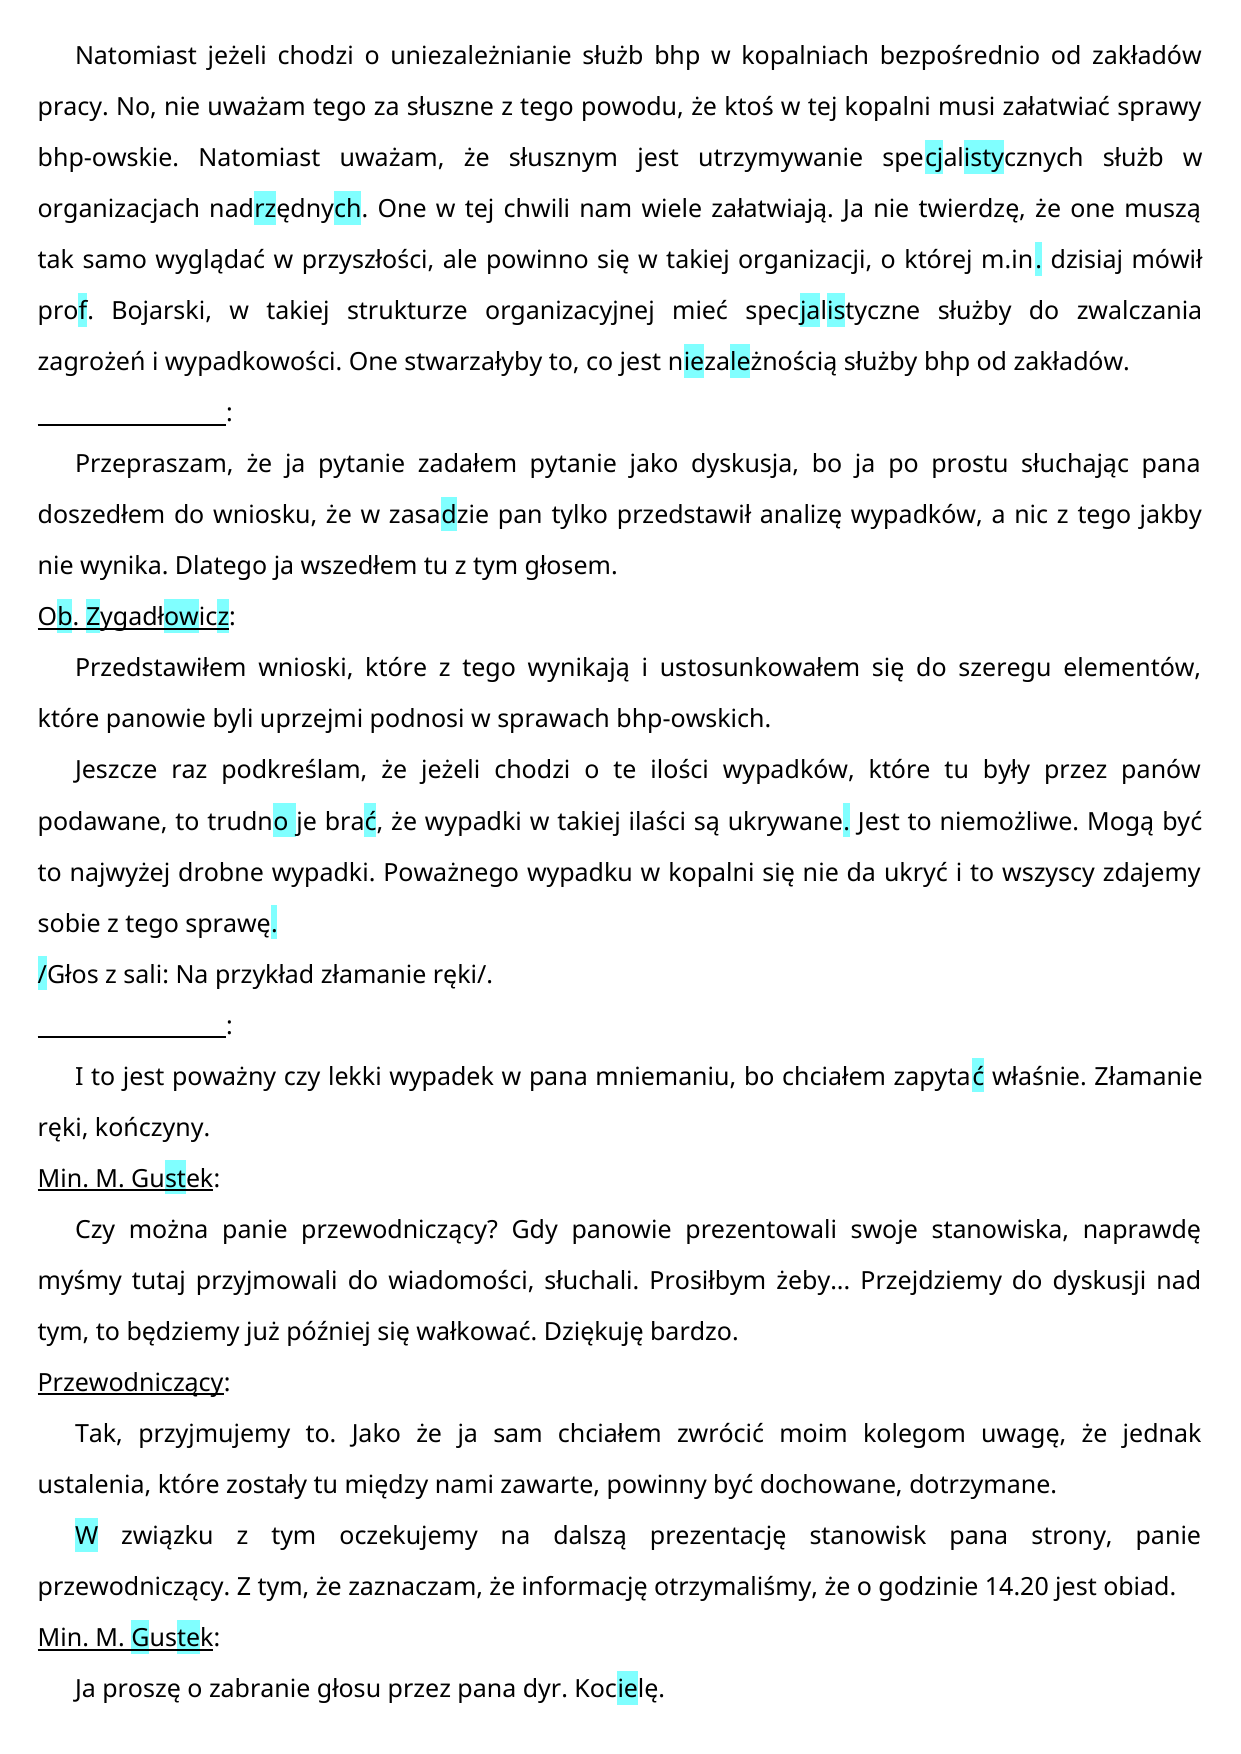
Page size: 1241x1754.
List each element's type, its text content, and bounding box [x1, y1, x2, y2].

text Przewodniczący: [37, 1364, 1203, 1399]
text Przedstawiłem wnioski, które z tego wynikają i ustosunkowałem się do szeregu elementów, które panowie byli uprzejmi podnosi w sprawach bhp-owskich. [37, 650, 1203, 735]
text W związku z tym oczekujemy na dalszą prezentację stanowisk pana strony, panie przewodniczący. Z tym, że zaznaczam, że informację otrzymaliśmy, że o godzinie 14.20 jest obiad. [37, 1518, 1203, 1603]
text Jeszcze raz podkreślam, że jeżeli chodzi o te ilości wypadków, które tu były przez panów podawane, to trudno je brać, że wypadki w takiej ilaści są ukrywane. Jest to niemożliwe. Mogą być to najwyżej drobne wypadki. Poważnego wypadku w kopalni się nie da ukryć i to wszyscy zdajemy sobie z tego sprawę. [37, 752, 1203, 939]
text Ja proszę o zabranie głosu przez pana dyr. Kocielę. [37, 1671, 1203, 1705]
text : [37, 1007, 1203, 1041]
text Przepraszam, że ja pytanie zadałem pytanie jako dyskusja, bo ja po prostu słuchając pana doszedłem do wniosku, że w zasadzie pan tylko przedstawił analizę wypadków, a nic z tego jakby nie wynika. Dlatego ja wszedłem tu z tym głosem. [37, 446, 1203, 582]
text Min. M. Gustek: [37, 1160, 1203, 1194]
text Natomiast jeżeli chodzi o uniezależnianie służb bhp w kopalniach bezpośrednio od zakładów pracy. No, nie uważam tego za słuszne z tego powodu, że ktoś w tej kopalni musi załatwiać sprawy bhp-owskie. Natomiast uważam, że słusznym jest utrzymywanie specjalistycznych służb w organizacjach nadrzędnych. One w tej chwili nam wiele załatwiają. Ja nie twierdzę, że one muszą tak samo wyglądać w przyszłości, ale powinno się w takiej organizacji, o której m.in. dzisiaj mówił prof. Bojarski, w takiej strukturze organizacyjnej mieć specjalistyczne służby do zwalczania zagrożeń i wypadkowości. One stwarzałyby to, co jest niezależnością służby bhp od zakładów. [37, 37, 1203, 378]
text Czy można panie przewodniczący? Gdy panowie prezentowali swoje stanowiska, naprawdę myśmy tutaj przyjmowali do wiadomości, słuchali. Prosiłbym żeby... Przejdziemy do dyskusji nad tym, to będziemy już później się wałkować. Dziękuję bardzo. [37, 1211, 1203, 1348]
text /Głos z sali: Na przykład złamanie ręki/. [37, 956, 1203, 990]
text I to jest poważny czy lekki wypadek w pana mniemaniu, bo chciałem zapytać właśnie. Złamanie ręki, kończyny. [37, 1058, 1203, 1143]
text Min. M. Gustek: [37, 1620, 1203, 1654]
text Tak, przyjmujemy to. Jako że ja sam chciałem zwrócić moim kolegom uwagę, że jednak ustalenia, które zostały tu między nami zawarte, powinny być dochowane, dotrzymane. [37, 1416, 1203, 1501]
text : [37, 395, 1203, 429]
text Ob. Zygadłowicz: [37, 599, 1203, 633]
